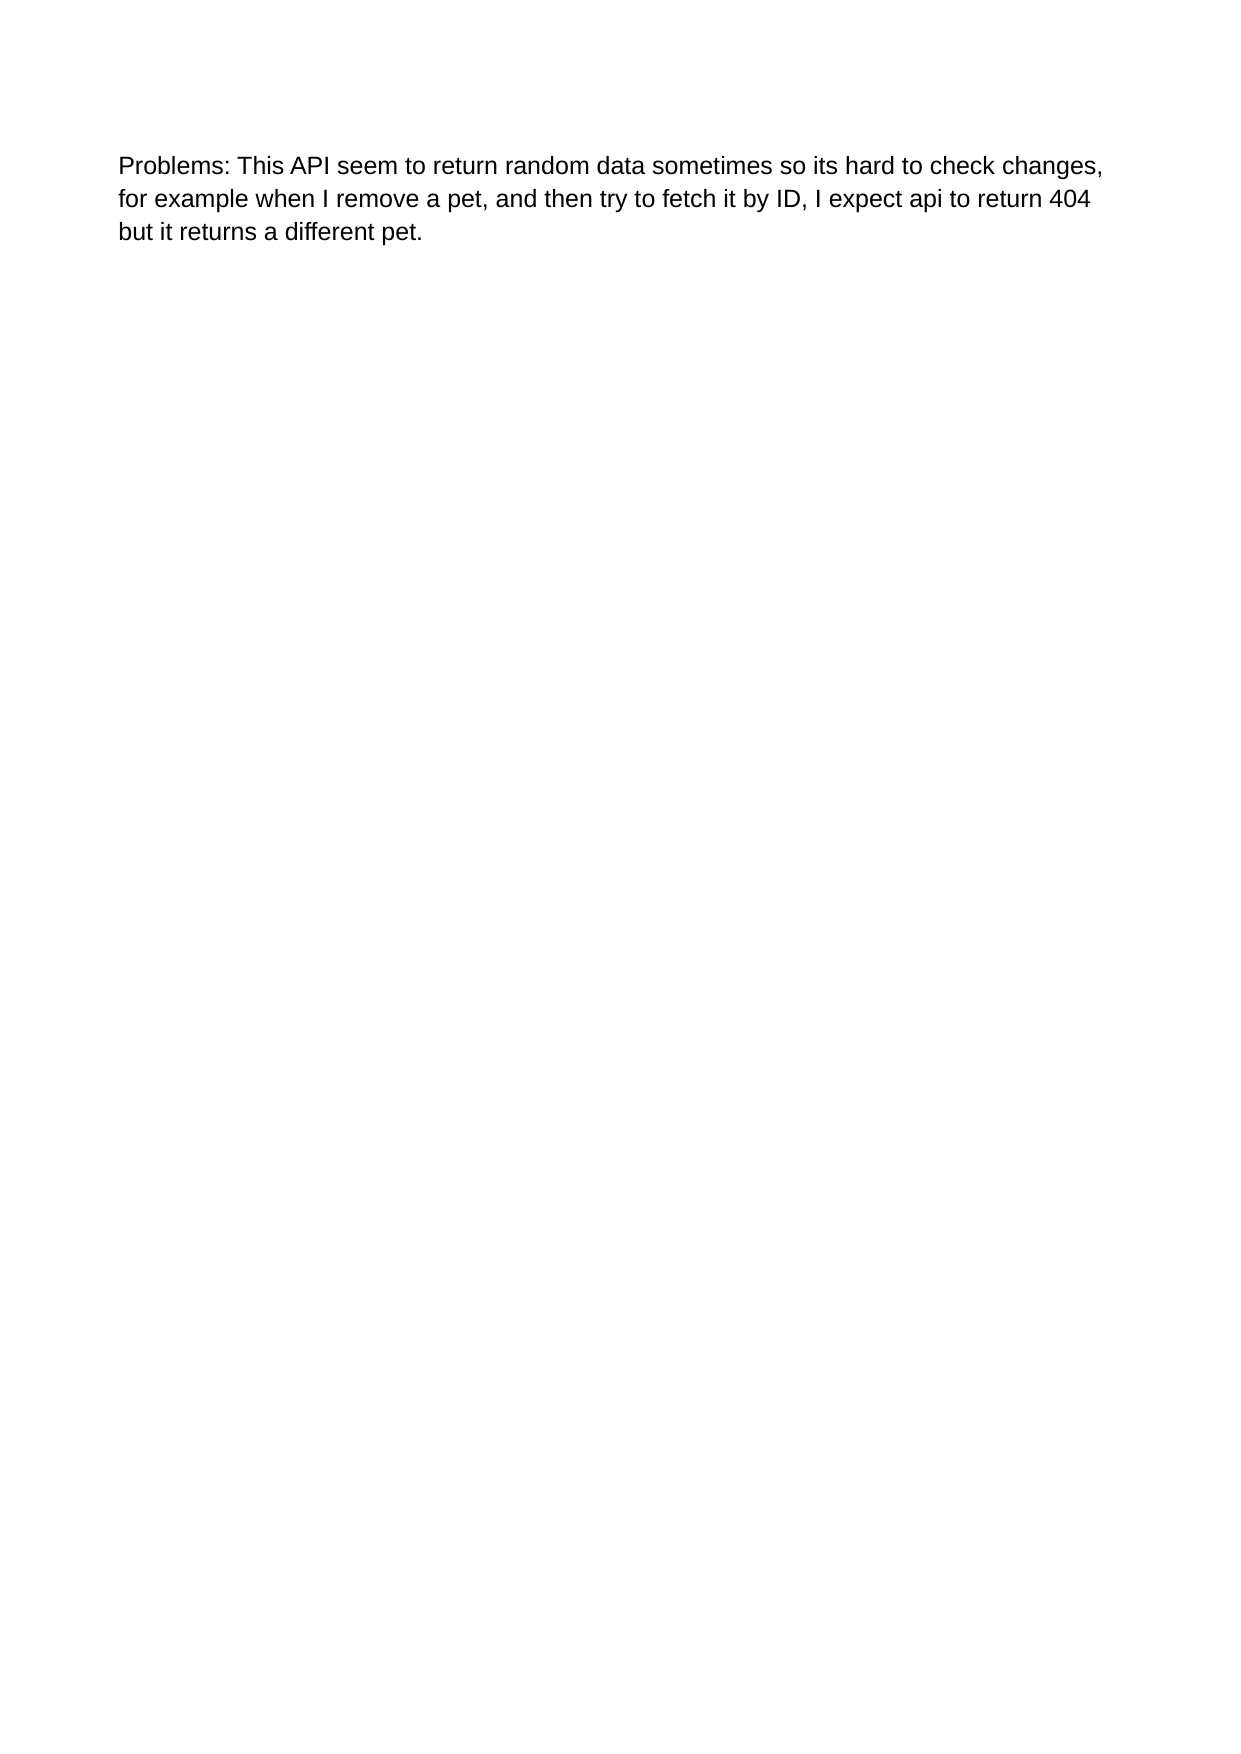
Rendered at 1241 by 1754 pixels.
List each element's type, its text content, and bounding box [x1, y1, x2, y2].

text Problems: This API seem to return random data sometimes so its hard to check changes, for example when I remove a pet, and then try to fetch it by ID, I expect api to return 404 but it returns a different pet. [118, 118, 1122, 246]
